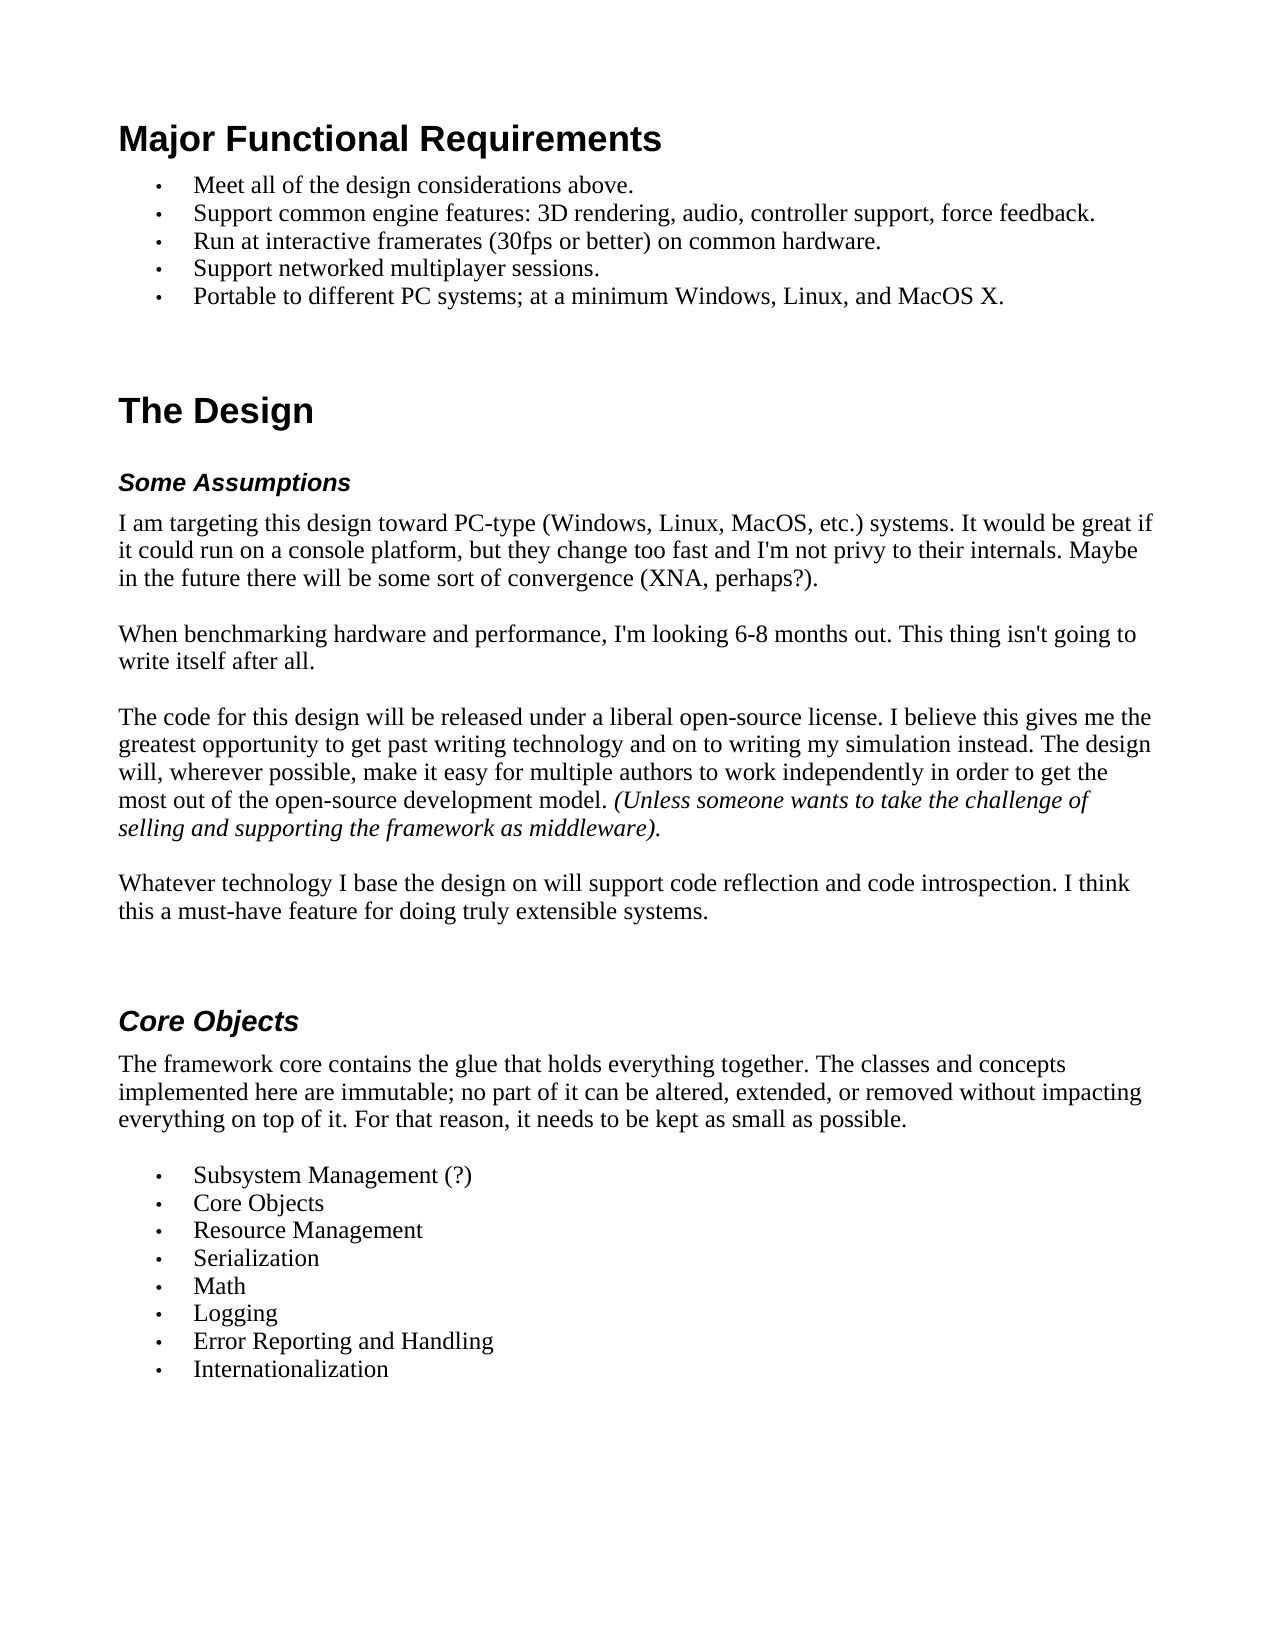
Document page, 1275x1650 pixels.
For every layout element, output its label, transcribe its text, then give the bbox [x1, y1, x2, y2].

subtitle Some Assumptions [118, 468, 1157, 496]
list Core Objects [156, 1189, 1157, 1216]
list Internationalization [156, 1355, 1157, 1383]
list Resource Management [156, 1216, 1157, 1244]
list Portable to different PC systems; at a minimum Windows, Linux, and MacOS X. [156, 282, 1157, 310]
list Run at interactive framerates (30fps or better) on common hardware. [156, 227, 1157, 254]
list Logging [156, 1299, 1157, 1327]
list Error Reporting and Handling [156, 1327, 1157, 1355]
list Subsystem Management (?) [156, 1161, 1157, 1189]
text I am targeting this design toward PC-type (Windows, Linux, MacOS, etc.) systems. It would be great if it could run on a console platform, but they change too fast and I'm not privy to their internals. Maybe in the future there will be some sort of convergence (XNA, perhaps?). [118, 509, 1157, 592]
list Meet all of the design considerations above. [156, 171, 1157, 199]
text Whatever technology I base the design on will support code reflection and code introspection. I think this a must-have feature for doing truly extensible systems. [118, 869, 1157, 924]
list Support networked multiplayer sessions. [156, 254, 1157, 282]
list Support common engine features: 3D rendering, audio, controller support, force feedback. [156, 199, 1157, 227]
list Math [156, 1272, 1157, 1299]
list Serialization [156, 1244, 1157, 1272]
text The framework core contains the glue that holds everything together. The classes and concepts implemented here are immutable; no part of it can be altered, extended, or removed without impacting everything on top of it. For that reason, it needs to be kept as small as possible. [118, 1050, 1157, 1133]
subtitle Major Functional Requirements [118, 118, 1157, 159]
text The code for this design will be released under a liberal open-source license. I believe this gives me the greatest opportunity to get past writing technology and on to writing my simulation instead. The design will, wherever possible, make it easy for multiple authors to work independently in order to get the most out of the open-source development model. (Unless someone wants to take the challenge of selling and supporting the framework as middleware). [118, 703, 1157, 841]
subtitle The Design [118, 390, 1157, 431]
text When benchmarking hardware and performance, I'm looking 6-8 months out. This thing isn't going to write itself after all. [118, 620, 1157, 675]
subtitle Core Objects [118, 1005, 1157, 1038]
